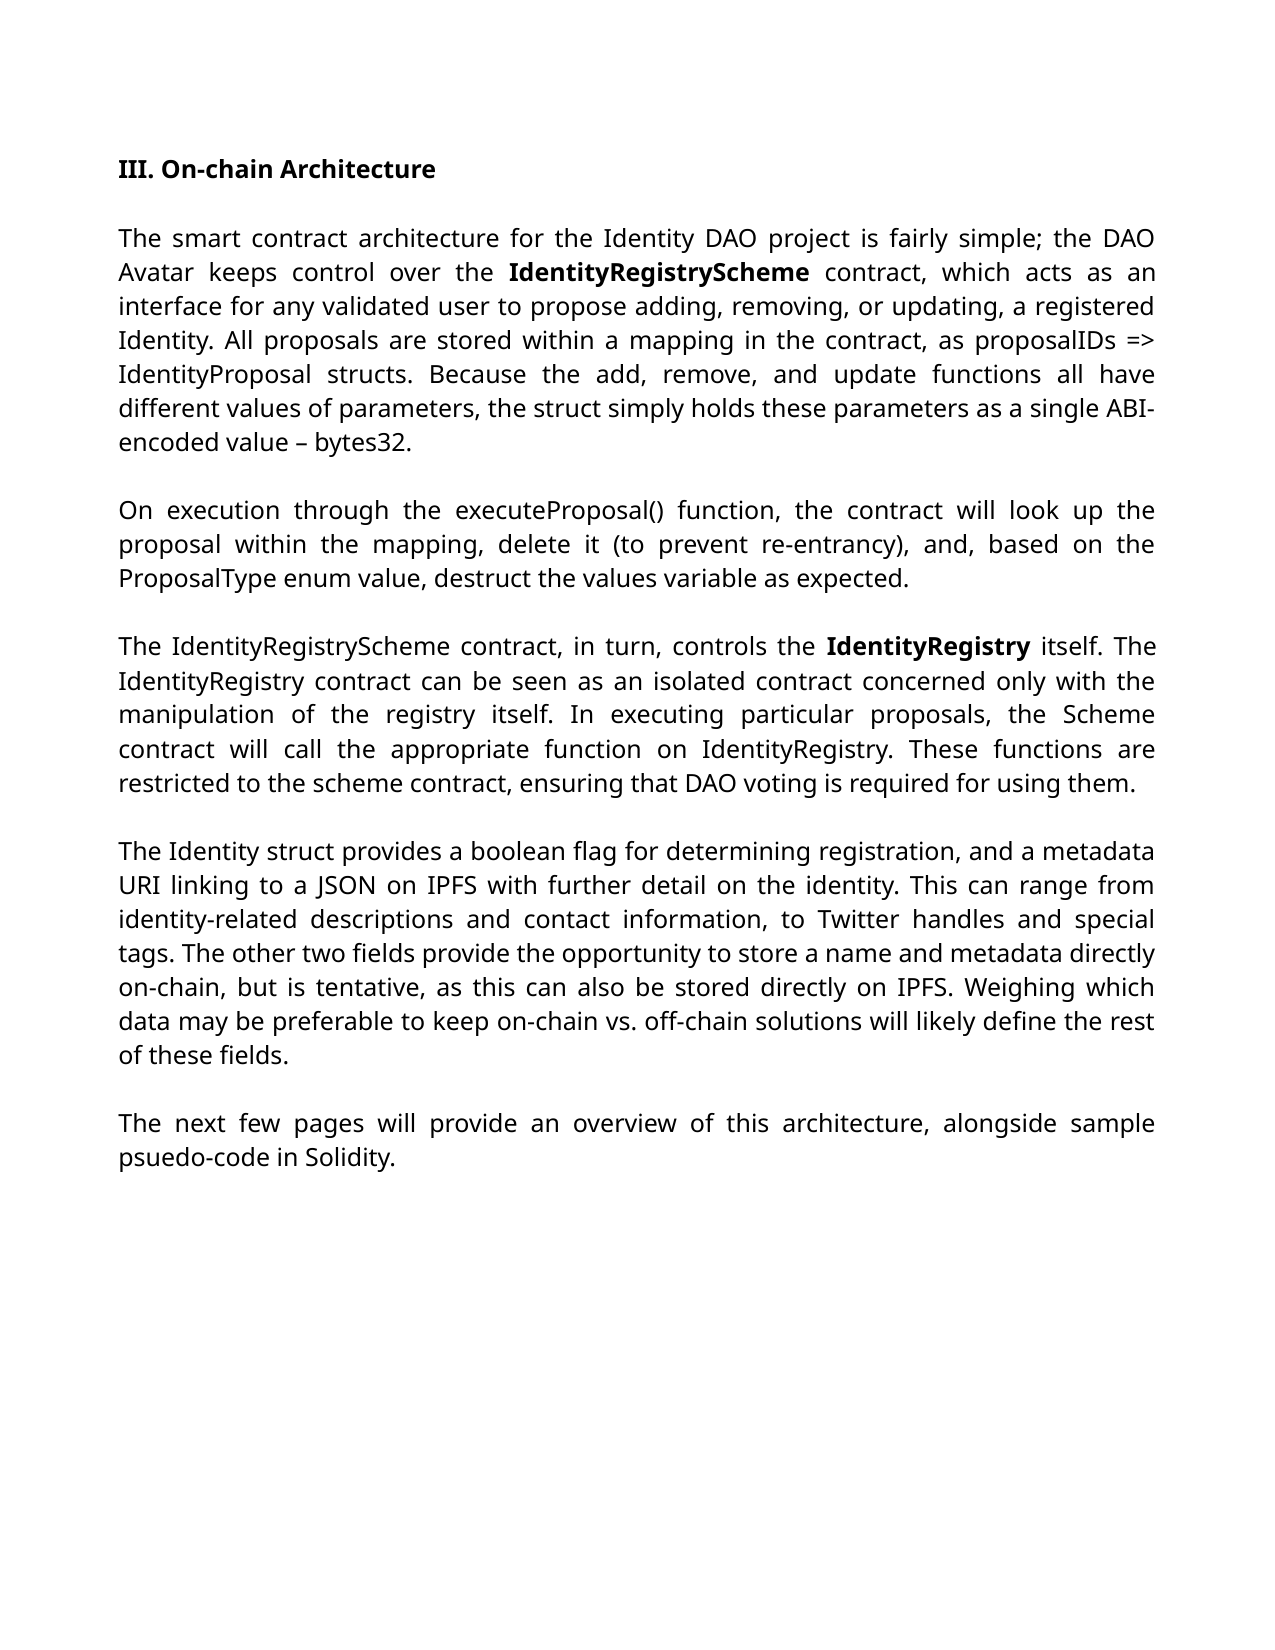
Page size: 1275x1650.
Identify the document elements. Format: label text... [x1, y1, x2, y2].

text The next few pages will provide an overview of this architecture, alongside sample psuedo-code in Solidity. [118, 1106, 1157, 1174]
text The Identity struct provides a boolean flag for determining registration, and a metadata URI linking to a JSON on IPFS with further detail on the identity. This can range from identity-related descriptions and contact information, to Twitter handles and special tags. The other two fields provide the opportunity to store a name and metadata directly on-chain, but is tentative, as this can also be stored directly on IPFS. Weighing which data may be preferable to keep on-chain vs. off-chain solutions will likely define the rest of these fields. [118, 833, 1157, 1072]
text The IdentityRegistryScheme contract, in turn, controls the IdentityRegistry itself. The IdentityRegistry contract can be seen as an isolated contract concerned only with the manipulation of the registry itself. In executing particular proposals, the Scheme contract will call the appropriate function on IdentityRegistry. These functions are restricted to the scheme contract, ensuring that DAO voting is required for using them. [118, 629, 1157, 799]
text The smart contract architecture for the Identity DAO project is fairly simple; the DAO Avatar keeps control over the IdentityRegistryScheme contract, which acts as an interface for any validated user to propose adding, removing, or updating, a registered Identity. All proposals are stored within a mapping in the contract, as proposalIDs => IdentityProposal structs. Because the add, remove, and update functions all have different values of parameters, the struct simply holds these parameters as a single ABI-encoded value – bytes32. [118, 220, 1157, 459]
text On execution through the executeProposal() function, the contract will look up the proposal within the mapping, delete it (to prevent re-entrancy), and, based on the ProposalType enum value, destruct the values variable as expected. [118, 493, 1157, 595]
text III. On-chain Architecture [118, 152, 1157, 186]
